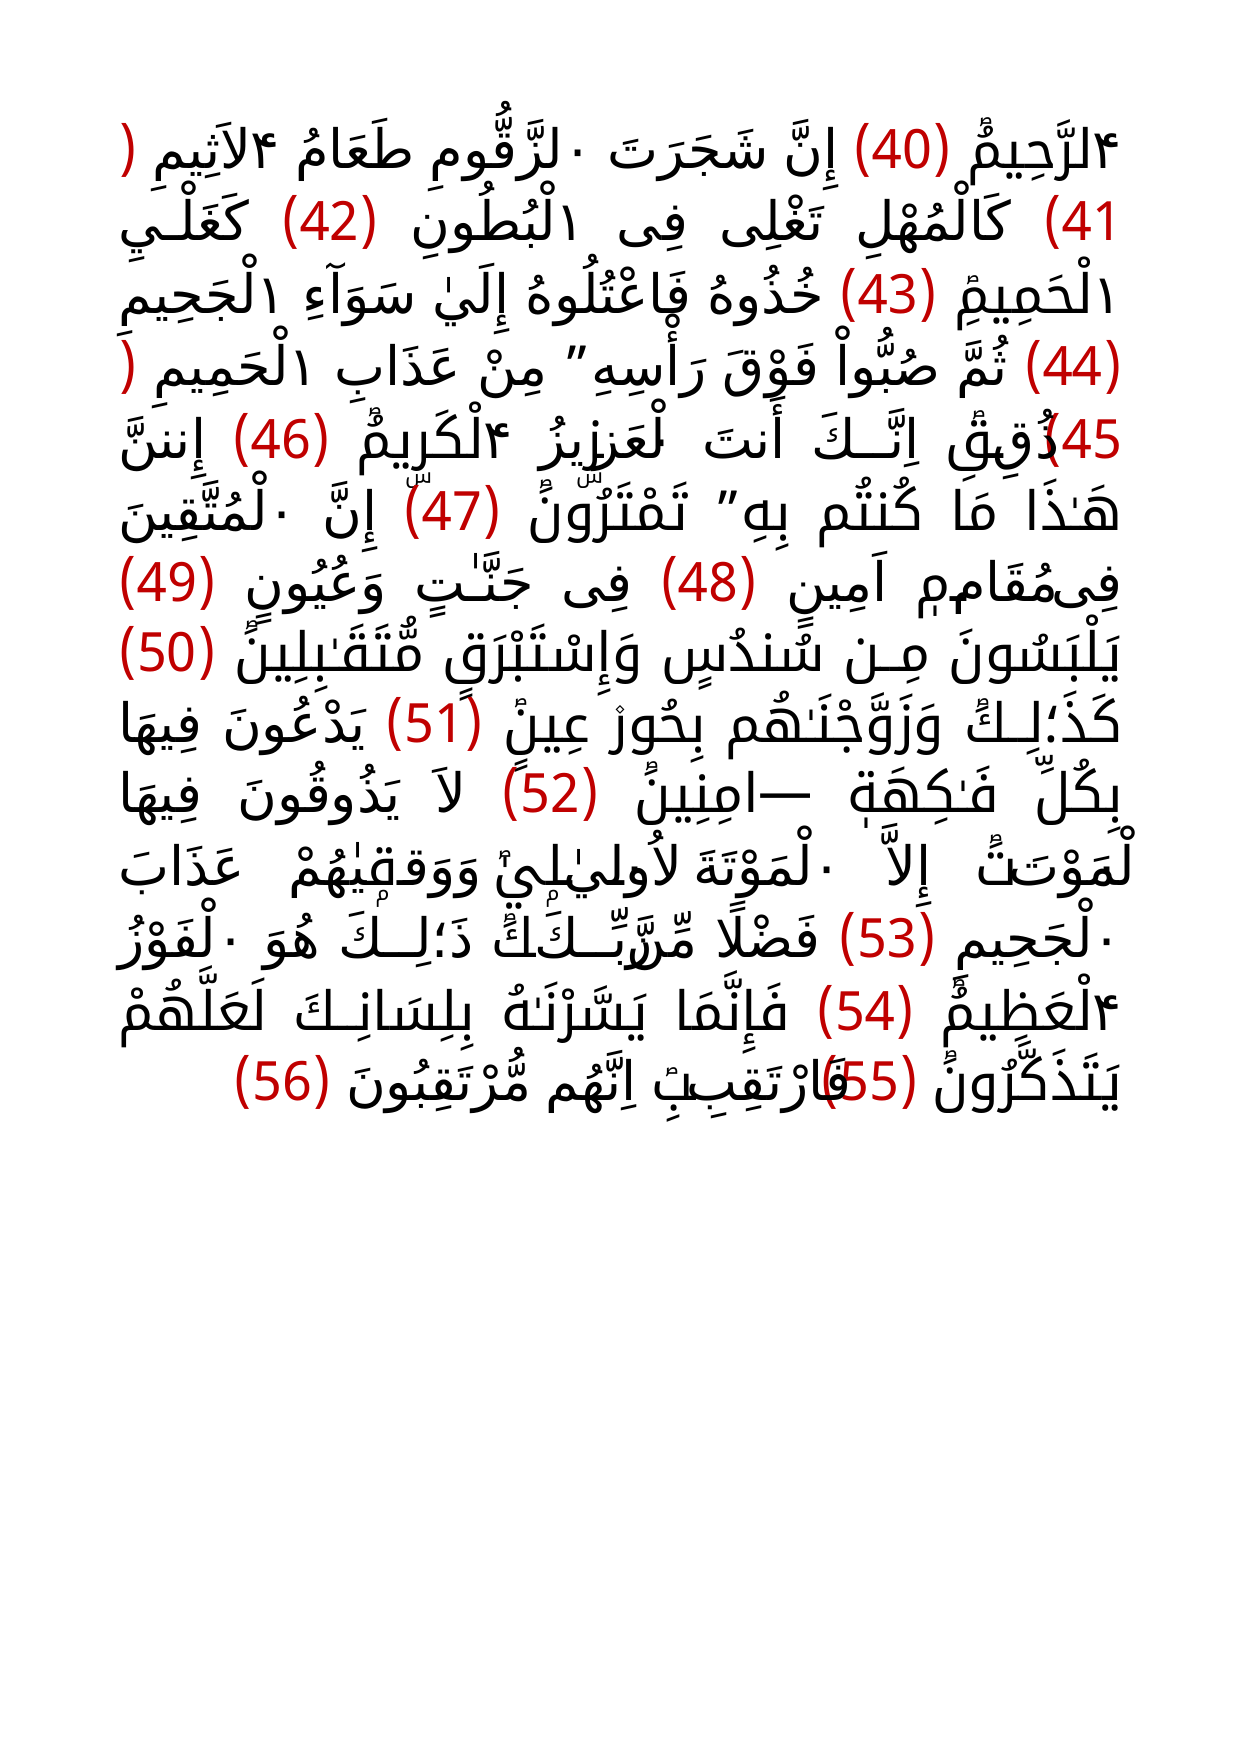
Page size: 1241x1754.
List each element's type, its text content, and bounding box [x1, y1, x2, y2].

text فَـٰكِهِينَؐ (26) كَذَ؛لِكَؐ وَأَوْرَثْنَـٰهَا قَوْماٗ —اخَرۣينَؐ (27) فَمَا بَكَتْ عَلَيْهِمُ ۴لسَّمَآءُ وَالاَرْضُ وَمَا كَانُواْ مُنظَرۣينَؐ (28) وَلَقَدْ نَجَّيْنَا بَنِىٓ إِسْرَآءِيلَ مِنَ ۰لْعَذَابِ ۱لْمُهِينِ (29) مِن فِرْعَوْنَؐ إِنَّهُ„ كَانَ عَالِياً مِّــنَ ۰لْمُسْرۣفِينَؐ (30) وَلَقَدِ 'خْتَرْنَـٰهُمْ عَلَيٰ عِلْمٖ عَلَــي ۰لْعَـٰلَمِينَ (31) وَءَاتَيْنَـٰهُم مِّــنَ ۰لاَيَـٰتِ مَا فِيهِ ﺑَـ£ـؤٌاْ مُّبِين٘ؐ (32) اِنَّ هَـٰٓؤُلآَءِ لَيَقُولُونَ إِنْ هِيَ إِلاَّ مَوْتَتُنَا ۰لاُولۭيٰ وَمَا نَحْنُ بِمُنشَرۣينَ (33) فَاتُواْ بِـَٔابَآئِنَآ إِن كُنتُمْ صَـٰدِقِينَؐ (34) أَهُمْ خَيْر٘ اَمْ قَوْمُ تُبَّعٍؐ وَالذِينَ مِن قَبْلِهِمُ; أَهْلَكْنَـٰهُمُؐ; إِنَّهُمْ كَانُواْ مُجْرۣمِينَؐ (35) وَمَا خَلَقْنَا ۰لسَّمَـٰوَ؛تِ وَالاَرْضَ وَمَا بَيْنَهُمَا چَعِبِينَؐ (36) مَا خَلَقْنَـٰهُمَآ إِلاَّ بِالْحَقﱢّؐ وَچَكِــنَّ أَكْثَرَهُمْ لاَ يَعْلَمُونَؐ (37) إِنَّ يَوْمَ ۰لْفَصْلِ مِيقَـٰتُهُمُ; أَجْمَعِينَ (38) يَوْمَ لاَ يُغْنِى مَوْلــيٗ عَن مَّوْلــيً شَيْـٔاً وَلاَ هُمْ يُنصَرُونَ (39) إِلاَّ مَن رَّحِمَ ۰للَّهُؐ إِنَّهُ„ هُوَ ۰لْعَزۣيزُ ۴لرَّحِيمُؐ (40) إِنَّ شَجَرَتَ ۰لزَّقُّومِ طَعَامُ ۴لاَثِيمِ (41) كَالْمُهْلِ تَغْلِى فِى ۱لْبُطُونِ (42) كَغَلْـيِ ۱لْحَمِيمِؐ (43) خُذُوهُ فَاعْتُلُوهُ إِلَيٰ سَوَآءِ ۱لْجَحِيمِ (44) ثُمَّ صُبُّواْ فَوْقَ رَأْسِهِ” مِنْ عَذَابِ ۱لْحَمِيمِ (45) ذُقِؐ اِنَّــكَ أَنتَ ۰لْعَزۣيزُ ۴لْكَرۣيمُؐ (46) إِنننَّ هَـٰذَا مَا كُنتُم بِهِ” تَمْتَرُونَؐ (47) إِنَّ ۰لْمُتَّقِينَ فِى مُقَامٖ اَمِينٍ (48) فِى جَنَّـٰتٍ وَعُيُونٍ (49) يَلْبَسُونَ مِــن سُندُسٍ وَإِسْتَبْرَقٍ مُّتَقَـٰبِلِينَؐ (50) كَذَ؛لِــكَؐ وَزَوَّجْنَـٰهُم بِحُور۫ عِينٍؐ (51) يَدْعُونَ فِيهَا بِكُلِّ فَـٰكِهَةٖ —امِنِينَؐ (52) لاَ يَذُوقُونَ فِيهَا ۰لْمَوْتَؐ إِلاَّ ۰لْمَوْتَةَ ۰لاُولۭيٰؐ وَوَقۭيٰهُمْ عَذَابَ ۰لْجَحِيمِ (53) فَضْلًا مِّن رَّبِّــكَؐ ذَ؛لِــكَ هُوَ ۰لْفَوْزُ ۴لْعَظِيمُؐ (54) فَإِنَّمَا يَسَّرْنَـٰهُ بِلِسَانِــكَ لَعَلَّهُمْ يَتَذَكَّرُونَؐ (55) فَارْتَقِبِؐ اِنَّهُم مُّرْتَقِبُونَ (56) [118, 118, 1122, 1123]
